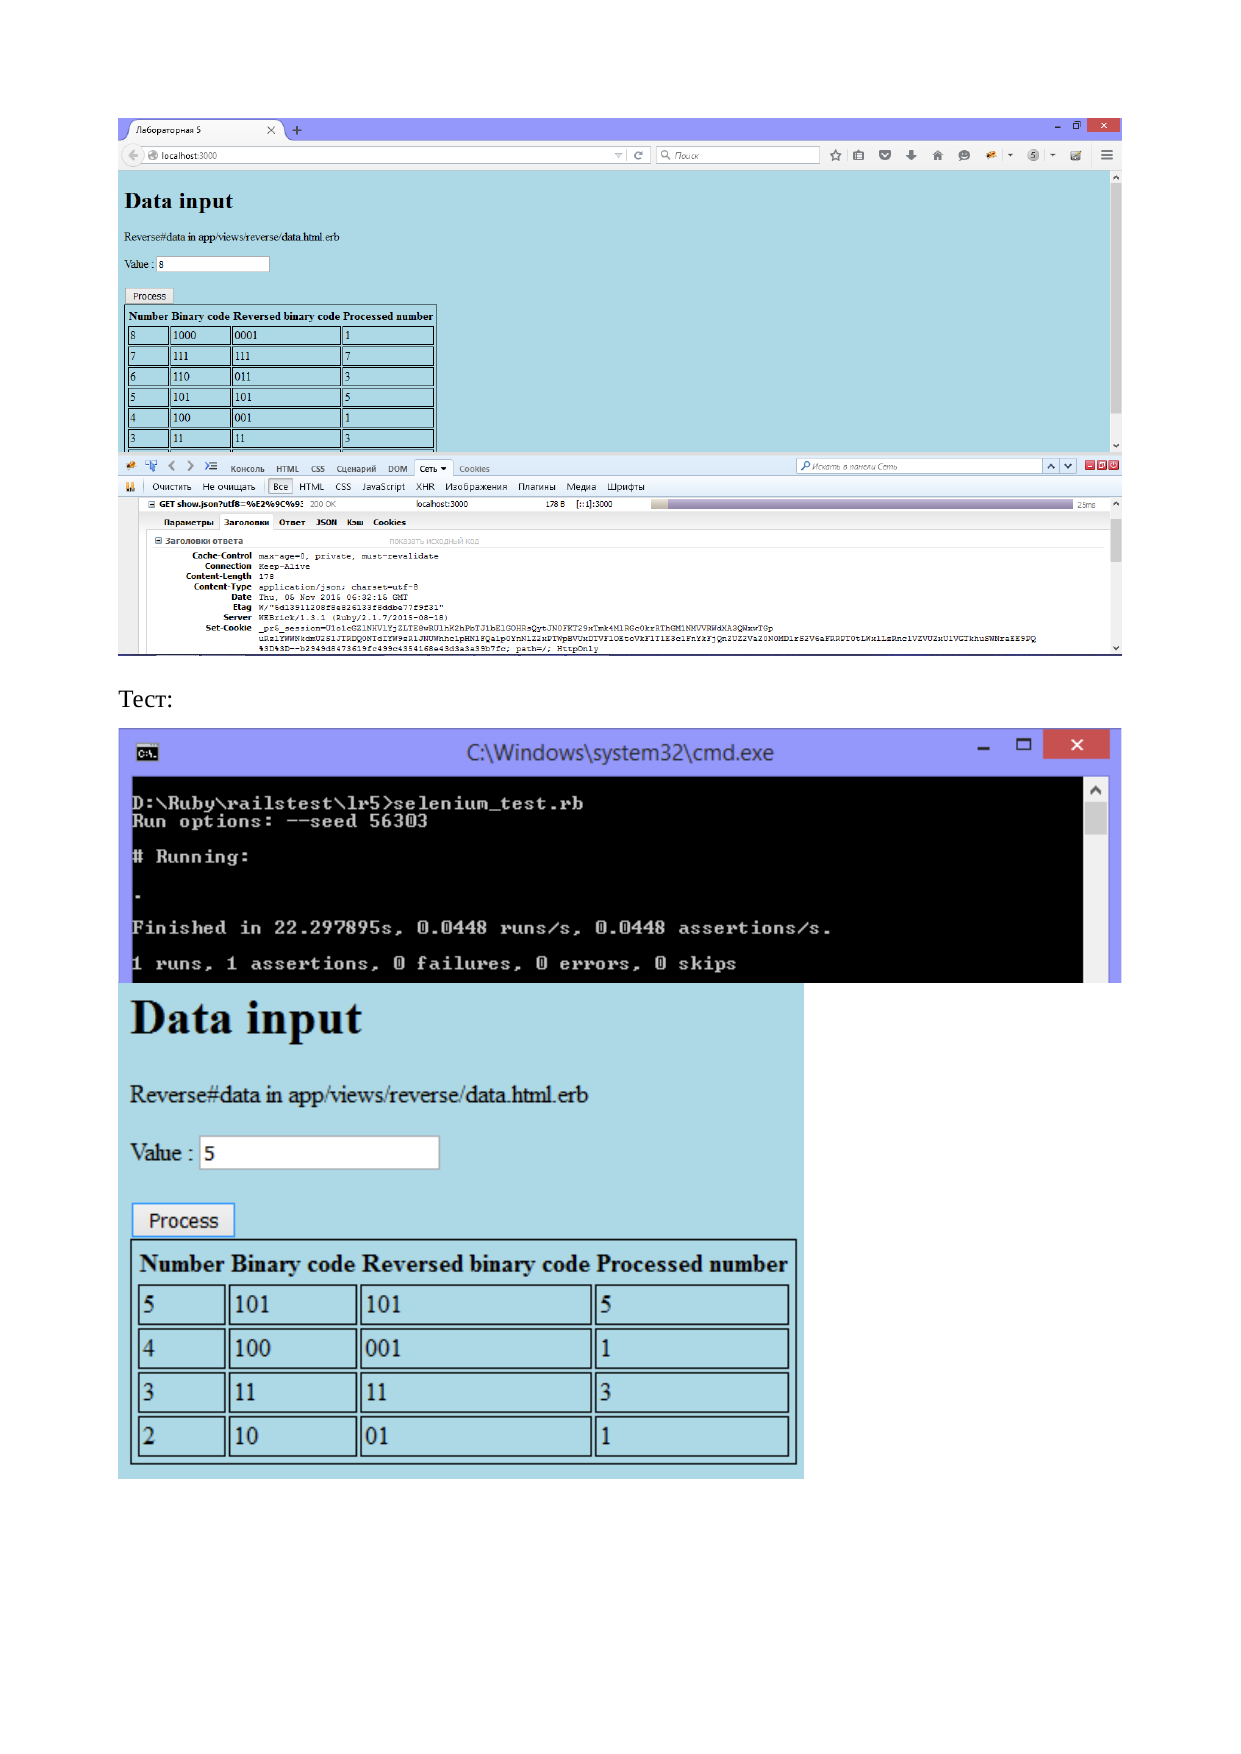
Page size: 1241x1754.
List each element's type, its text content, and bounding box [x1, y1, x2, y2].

text Тест: [118, 684, 1122, 713]
